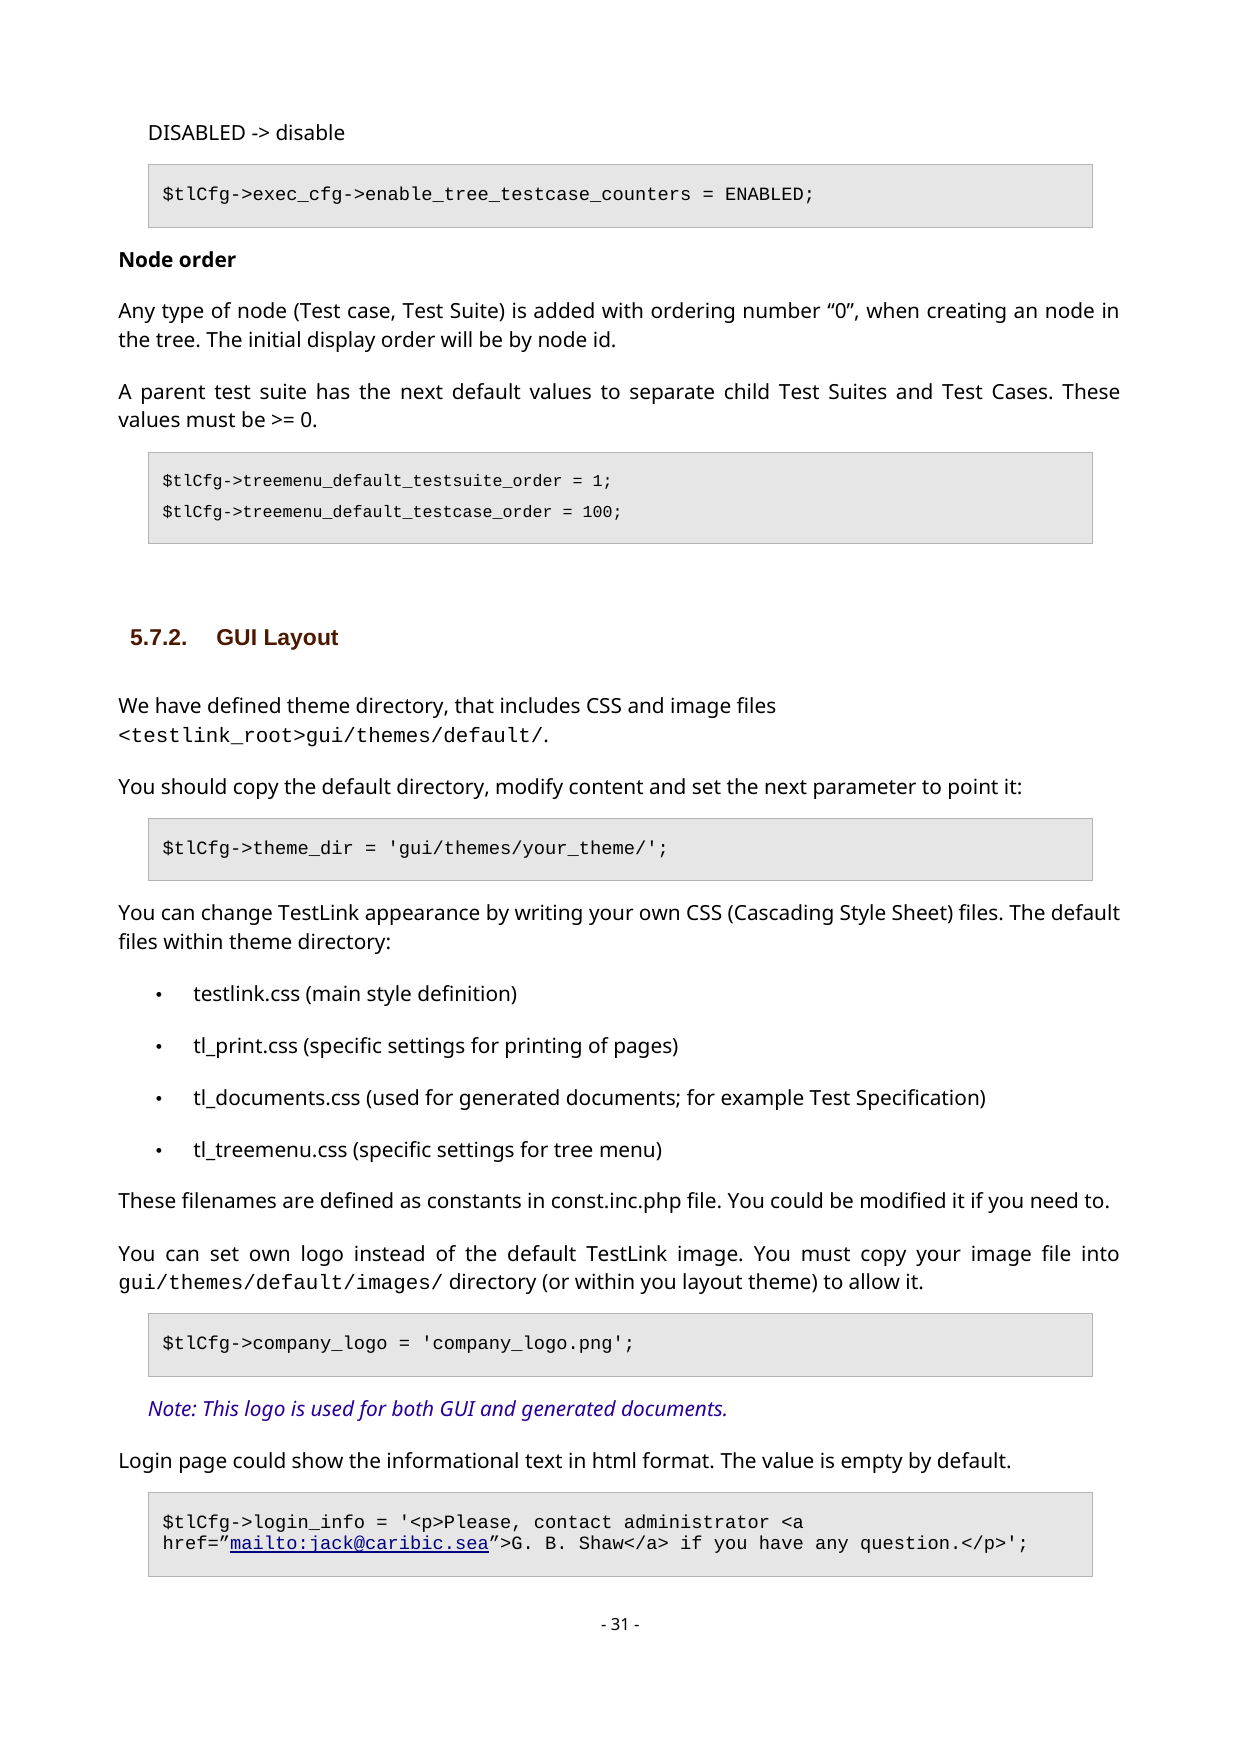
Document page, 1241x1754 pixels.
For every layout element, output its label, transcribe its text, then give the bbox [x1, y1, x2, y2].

text You can change TestLink appearance by writing your own CSS (Cascading Style Sheet) files. The default files within theme directory: [118, 898, 1122, 955]
text A parent test suite has the next default values to separate child Test Suites and Test Cases. These values must be >= 0. [118, 377, 1122, 434]
list tl_treemenu.css (specific settings for tree menu) [156, 1135, 1122, 1163]
text DISABLED -> disable [148, 118, 1122, 147]
text $tlCfg->login_info = '<p>Please, contact administrator <a href=”mailto:jack@caribic.sea”>G. B. Shaw</a> if you have any question.</p>'; [149, 1493, 1092, 1576]
text Login page could show the informational text in html format. The value is empty by default. [118, 1446, 1122, 1474]
text You should copy the default directory, modify content and set the next parameter to point it: [118, 772, 1122, 800]
subtitle GUI Layout [130, 624, 1110, 650]
text These filenames are defined as constants in const.inc.php file. You could be modified it if you need to. [118, 1187, 1122, 1215]
text $tlCfg->treemenu_default_testsuite_order = 1; [149, 453, 1092, 482]
text Note: This logo is used for both GUI and generated documents. [148, 1394, 1122, 1422]
text You can set own logo instead of the default TestLink image. You must copy your image file into gui/themes/default/images/ directory (or within you layout theme) to allow it. [118, 1239, 1122, 1296]
text $tlCfg->exec_cfg->enable_tree_testcase_counters = ENABLED; [149, 165, 1092, 227]
text $tlCfg->theme_dir = 'gui/themes/your_theme/'; [149, 819, 1092, 880]
list testlink.css (main style definition) [156, 979, 1122, 1007]
text Node order [118, 245, 1122, 273]
text $tlCfg->company_logo = 'company_logo.png'; [149, 1314, 1092, 1376]
list tl_documents.css (used for generated documents; for example Test Specification) [156, 1083, 1122, 1111]
text Any type of node (Test case, Test Suite) is added with ordering number “0”, when creating an node in the tree. The initial display order will be by node id. [118, 297, 1122, 353]
text We have defined theme directory, that includes CSS and image files <testlink_root>gui/themes/default/. [118, 691, 1122, 748]
list tl_print.css (specific settings for printing of pages) [156, 1031, 1122, 1059]
text $tlCfg->treemenu_default_testcase_order = 100; [149, 482, 1092, 543]
